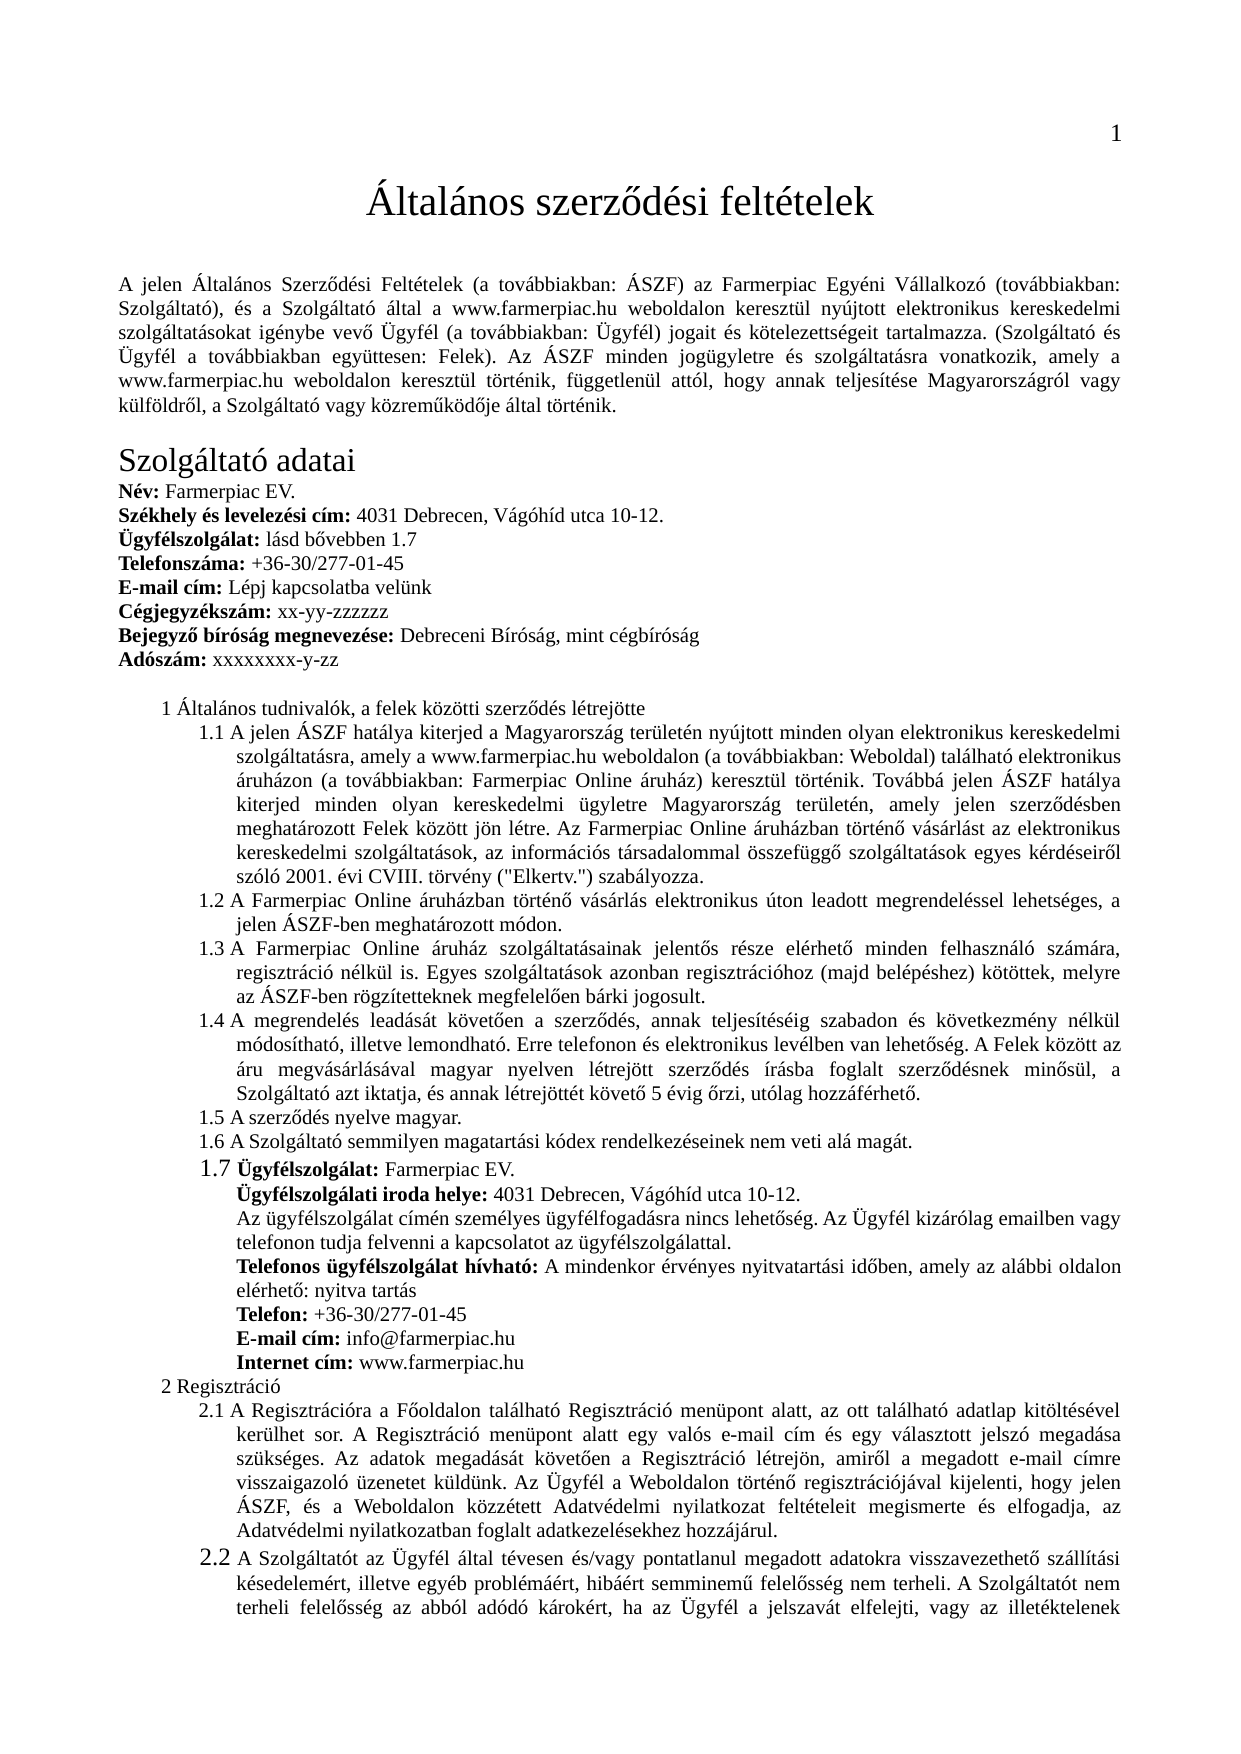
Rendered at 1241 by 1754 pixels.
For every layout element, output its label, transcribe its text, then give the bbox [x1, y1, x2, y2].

text A jelen Általános Szerződési Feltételek (a továbbiakban: ÁSZF) az Farmerpiac Egyéni Vállalkozó (továbbiakban: Szolgáltató), és a Szolgáltató által a www.farmerpiac.hu weboldalon keresztül nyújtott elektronikus kereskedelmi szolgáltatásokat igénybe vevő Ügyfél (a továbbiakban: Ügyfél) jogait és kötelezettségeit tartalmazza. (Szolgáltató és Ügyfél a továbbiakban együttesen: Felek). Az ÁSZF minden jogügyletre és szolgáltatásra vonatkozik, amely a www.farmerpiac.hu weboldalon keresztül történik, függetlenül attól, hogy annak teljesítése Magyarországról vagy külföldről, a Szolgáltató vagy közreműködője által történik. [118, 272, 1122, 417]
list A Regisztrációra a Főoldalon található Regisztráció menüpont alatt, az ott található adatlap kitöltésével kerülhet sor. A Regisztráció menüpont alatt egy valós e-mail cím és egy választott jelszó megadása szükséges. Az adatok megadását követően a Regisztráció létrejön, amiről a megadott e-mail címre visszaigazoló üzenetet küldünk. Az Ügyfél a Weboldalon történő regisztrációjával kijelenti, hogy jelen ÁSZF, és a Weboldalon közzétett Adatvédelmi nyilatkozat feltételeit megismerte és elfogadja, az Adatvédelmi nyilatkozatban foglalt adatkezelésekhez hozzájárul. [193, 1398, 1122, 1542]
list A Szolgáltatót az Ügyfél által tévesen és/vagy pontatlanul megadott adatokra visszavezethető szállítási késedelemért, illetve egyéb problémáért, hibáért semminemű felelősség nem terheli. A Szolgáltatót nem terheli felelősség az abból adódó károkért, ha az Ügyfél a jelszavát elfelejti, vagy az illetéktelenek [193, 1542, 1122, 1619]
text E-mail cím: Lépj kapcsolatba velünk [118, 575, 1122, 599]
list Internet cím: www.farmerpiac.hu [193, 1350, 1122, 1374]
text Telefonszáma: +36-30/277-01-45 [118, 551, 1122, 575]
list Ügyfélszolgálati iroda helye: 4031 Debrecen, Vágóhíd utca 10-12. [193, 1181, 1122, 1206]
list E-mail cím: info@farmerpiac.hu [193, 1326, 1122, 1350]
text Bejegyző bíróság megnevezése: Debreceni Bíróság, mint cégbíróság [118, 623, 1122, 647]
text Név: Farmerpiac EV. [118, 479, 1122, 503]
list Általános tudnivalók, a felek közötti szerződés létrejötte [156, 696, 1122, 719]
text Adószám: xxxxxxxx-y-zz [118, 647, 1122, 671]
list Telefon: +36-30/277-01-45 [193, 1302, 1122, 1326]
text Szolgáltató adatai [118, 441, 1122, 479]
list A szerződés nyelve magyar. [193, 1104, 1122, 1129]
text Cégjegyzékszám: xx-yy-zzzzzz [118, 599, 1122, 623]
text Ügyfélszolgálat: lásd bővebben 1.7 [118, 527, 1122, 551]
text Általános szerződési feltételek [118, 176, 1122, 224]
list Ügyfélszolgálat: Farmerpiac EV. [193, 1153, 1122, 1181]
list Az ügyfélszolgálat címén személyes ügyfélfogadásra nincs lehetőség. Az Ügyfél kizárólag emailben vagy telefonon tudja felvenni a kapcsolatot az ügyfélszolgálattal. [193, 1206, 1122, 1254]
list Telefonos ügyfélszolgálat hívható: A mindenkor érvényes nyitvatartási időben, amely az alábbi oldalon elérhető: nyitva tartás [193, 1254, 1122, 1302]
text Székhely és levelezési cím: 4031 Debrecen, Vágóhíd utca 10-12. [118, 503, 1122, 527]
list A jelen ÁSZF hatálya kiterjed a Magyarország területén nyújtott minden olyan elektronikus kereskedelmi szolgáltatásra, amely a www.farmerpiac.hu weboldalon (a továbbiakban: Weboldal) található elektronikus áruházon (a továbbiakban: Farmerpiac Online áruház) keresztül történik. Továbbá jelen ÁSZF hatálya kiterjed minden olyan kereskedelmi ügyletre Magyarország területén, amely jelen szerződésben meghatározott Felek között jön létre. Az Farmerpiac Online áruházban történő vásárlást az elektronikus kereskedelmi szolgáltatások, az információs társadalommal összefüggő szolgáltatások egyes kérdéseiről szóló 2001. évi CVIII. törvény ("Elkertv.") szabályozza. [193, 719, 1122, 888]
list Regisztráció [156, 1374, 1122, 1398]
list A Farmerpiac Online áruház szolgáltatásainak jelentős része elérhető minden felhasználó számára, regisztráció nélkül is. Egyes szolgáltatások azonban regisztrációhoz (majd belépéshez) kötöttek, melyre az ÁSZF-ben rögzítetteknek megfelelően bárki jogosult. [193, 936, 1122, 1008]
list A Szolgáltató semmilyen magatartási kódex rendelkezéseinek nem veti alá magát. [193, 1129, 1122, 1153]
list A megrendelés leadását követően a szerződés, annak teljesítéséig szabadon és következmény nélkül módosítható, illetve lemondható. Erre telefonon és elektronikus levélben van lehetőség. A Felek között az áru megvásárlásával magyar nyelven létrejött szerződés írásba foglalt szerződésnek minősül, a Szolgáltató azt iktatja, és annak létrejöttét követő 5 évig őrzi, utólag hozzáférhető. [193, 1008, 1122, 1104]
list A Farmerpiac Online áruházban történő vásárlás elektronikus úton leadott megrendeléssel lehetséges, a jelen ÁSZF-ben meghatározott módon. [193, 888, 1122, 936]
